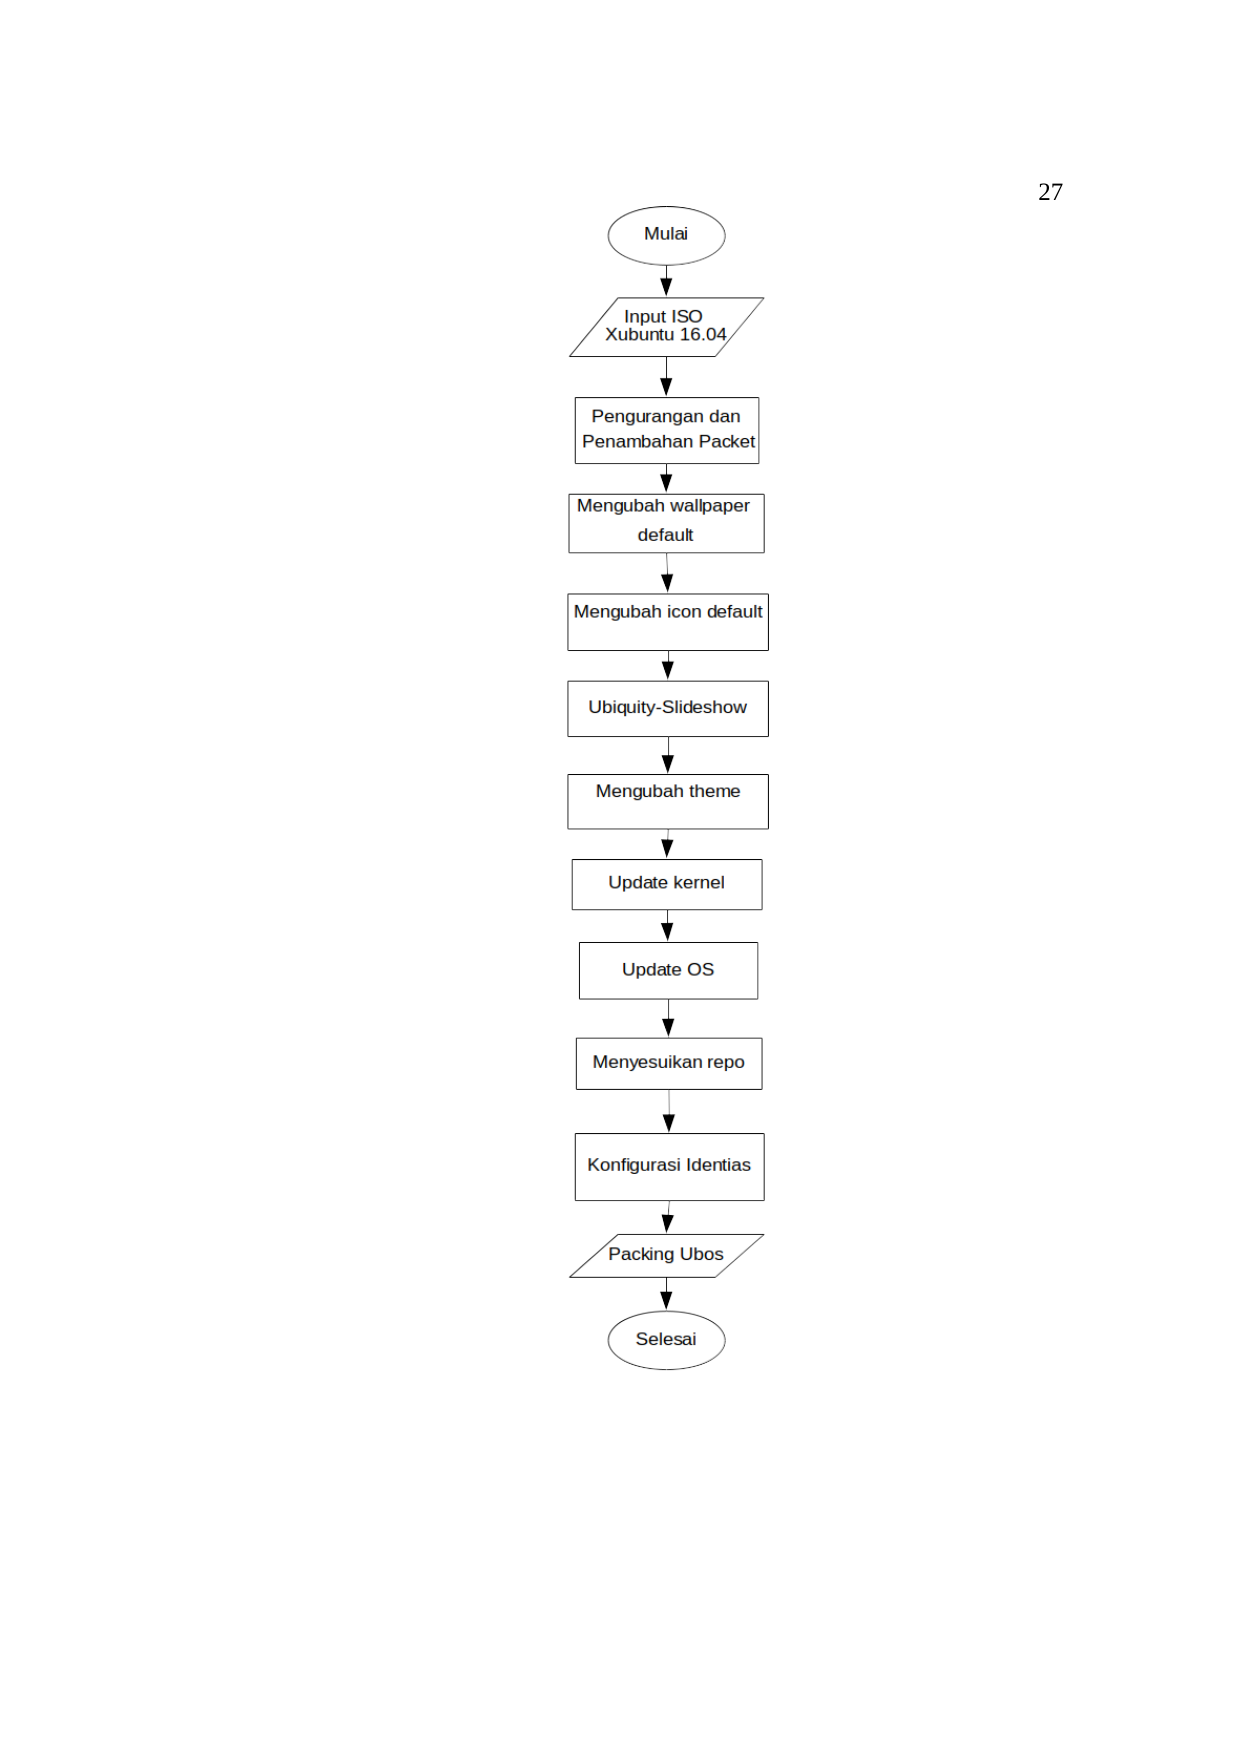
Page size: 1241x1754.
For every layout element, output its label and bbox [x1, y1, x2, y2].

picture [456, 206, 843, 1385]
